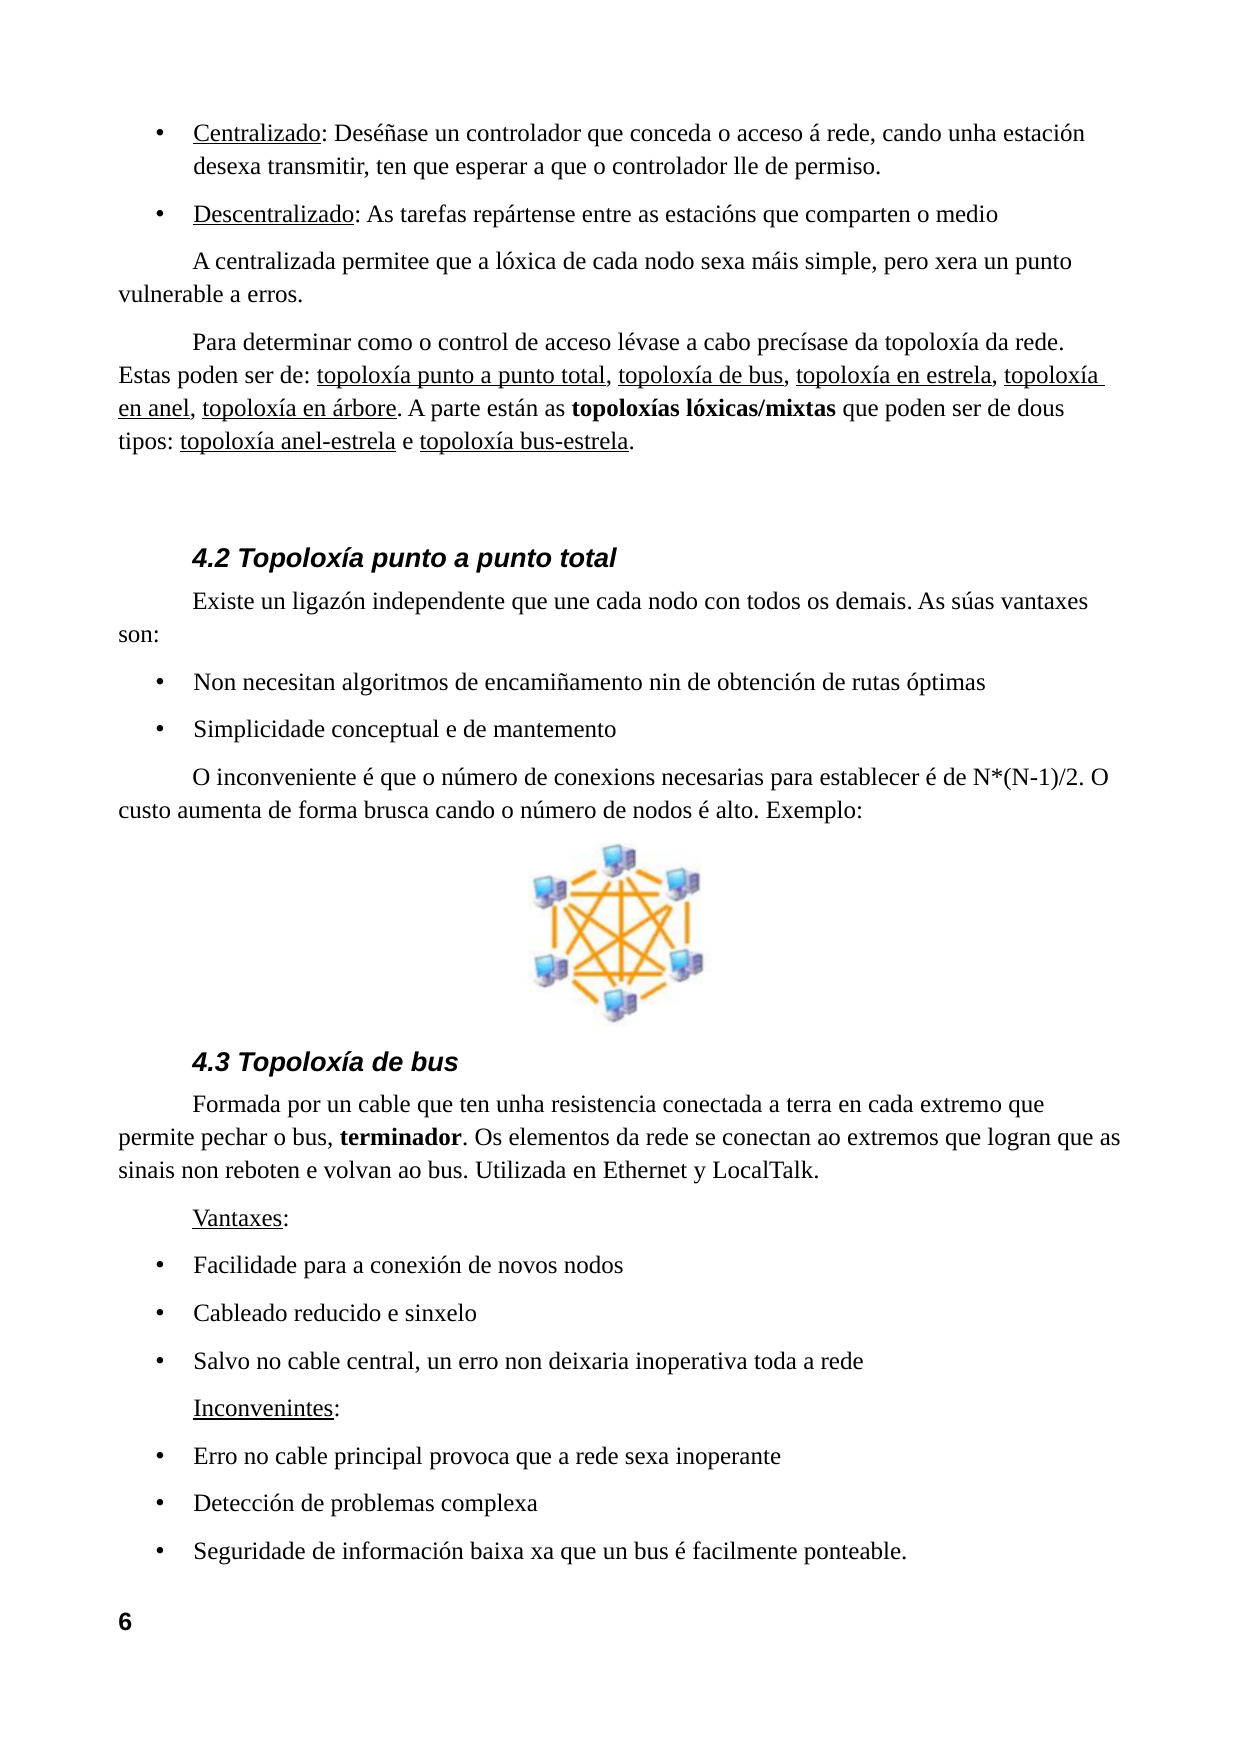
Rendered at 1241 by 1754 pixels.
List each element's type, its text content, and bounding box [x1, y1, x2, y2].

text Vantaxes: [118, 1203, 1122, 1232]
text Para determinar como o control de acceso lévase a cabo precísase da topoloxía da rede. Estas poden ser de: topoloxía punto a punto total, topoloxía de bus, topoloxía en estrela, topoloxía en anel, topoloxía en árbore. A parte están as topoloxías lóxicas/mixtas que poden ser de dous tipos: topoloxía anel-estrela e topoloxía bus-estrela. [118, 327, 1122, 455]
list Inconvenintes: [156, 1393, 1122, 1422]
picture [520, 842, 720, 1031]
text Formada por un cable que ten unha resistencia conectada a terra en cada extremo que permite pechar o bus, terminador. Os elementos da rede se conectan ao extremos que logran que as sinais non reboten e volvan ao bus. Utilizada en Ethernet y LocalTalk. [118, 1089, 1122, 1184]
text O inconveniente é que o número de conexions necesarias para establecer é de N*(N-1)/2. O custo aumenta de forma brusca cando o número de nodos é alto. Exemplo: [118, 762, 1122, 824]
list Erro no cable principal provoca que a rede sexa inoperante [156, 1441, 1122, 1470]
list Facilidade para a conexión de novos nodos [156, 1251, 1122, 1279]
list Non necesitan algoritmos de encamiñamento nin de obtención de rutas óptimas [156, 667, 1122, 696]
list Descentralizado: As tarefas repártense entre as estacións que comparten o medio [156, 199, 1122, 227]
list Centralizado: Deséñase un controlador que conceda o acceso á rede, cando unha estación desexa transmitir, ten que esperar a que o controlador lle de permiso. [156, 118, 1122, 180]
subtitle 4.3 Topoloxía de bus [118, 1046, 1122, 1077]
list Salvo no cable central, un erro non deixaria inoperativa toda a rede [156, 1346, 1122, 1374]
list Seguridade de información baixa xa que un bus é facilmente ponteable. [156, 1536, 1122, 1565]
subtitle 4.2 Topoloxía punto a punto total [118, 542, 1122, 574]
list Simplicidade conceptual e de mantemento [156, 714, 1122, 743]
list Detección de problemas complexa [156, 1488, 1122, 1517]
list Cableado reducido e sinxelo [156, 1298, 1122, 1327]
text A centralizada permitee que a lóxica de cada nodo sexa máis simple, pero xera un punto vulnerable a erros. [118, 246, 1122, 308]
text Existe un ligazón independente que une cada nodo con todos os demais. As súas vantaxes son: [118, 586, 1122, 648]
